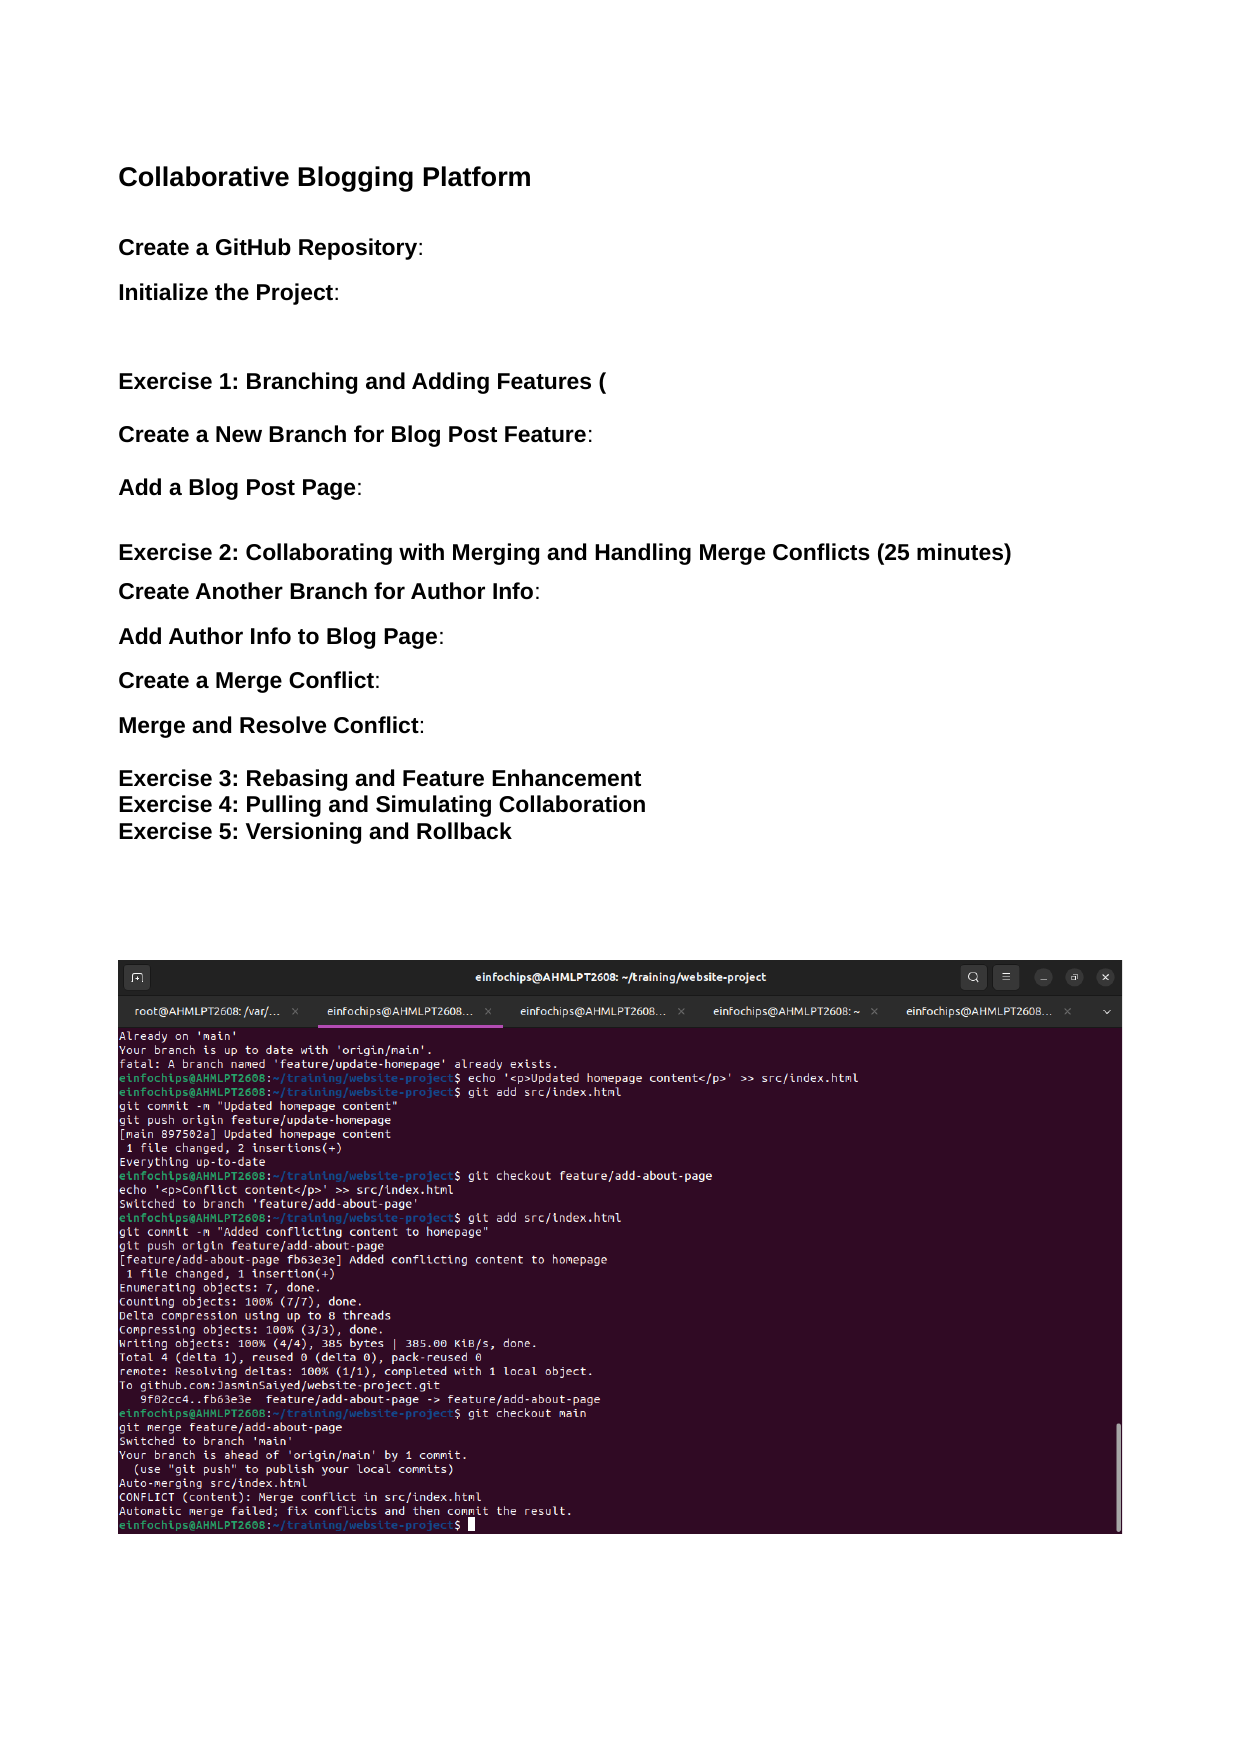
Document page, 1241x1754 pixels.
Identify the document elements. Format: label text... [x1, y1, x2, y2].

text Create a New Branch for Blog Post Feature: [118, 421, 1122, 474]
text Create Another Branch for Author Info: [118, 578, 1122, 604]
text Exercise 3: Rebasing and Feature Enhancement [118, 765, 1122, 791]
text Merge and Resolve Conflict: [118, 712, 1122, 738]
subtitle Exercise 2: Collaborating with Merging and Handling Merge Conflicts (25 minutes) [118, 539, 1122, 565]
text Exercise 4: Pulling and Simulating Collaboration [118, 791, 1122, 818]
text Add Author Info to Blog Page: [118, 623, 1122, 649]
text Create a Merge Conflict: [118, 667, 1122, 694]
text Initialize the Project: [118, 279, 1122, 305]
subtitle Collaborative Blogging Platform [118, 161, 1122, 193]
text Exercise 5: Versioning and Rollback [118, 818, 1122, 844]
text Add a Blog Post Page: [118, 474, 1122, 500]
text Exercise 1: Branching and Adding Features ( [118, 368, 1122, 395]
picture [118, 960, 1123, 1534]
text Create a GitHub Repository: [118, 234, 1122, 260]
